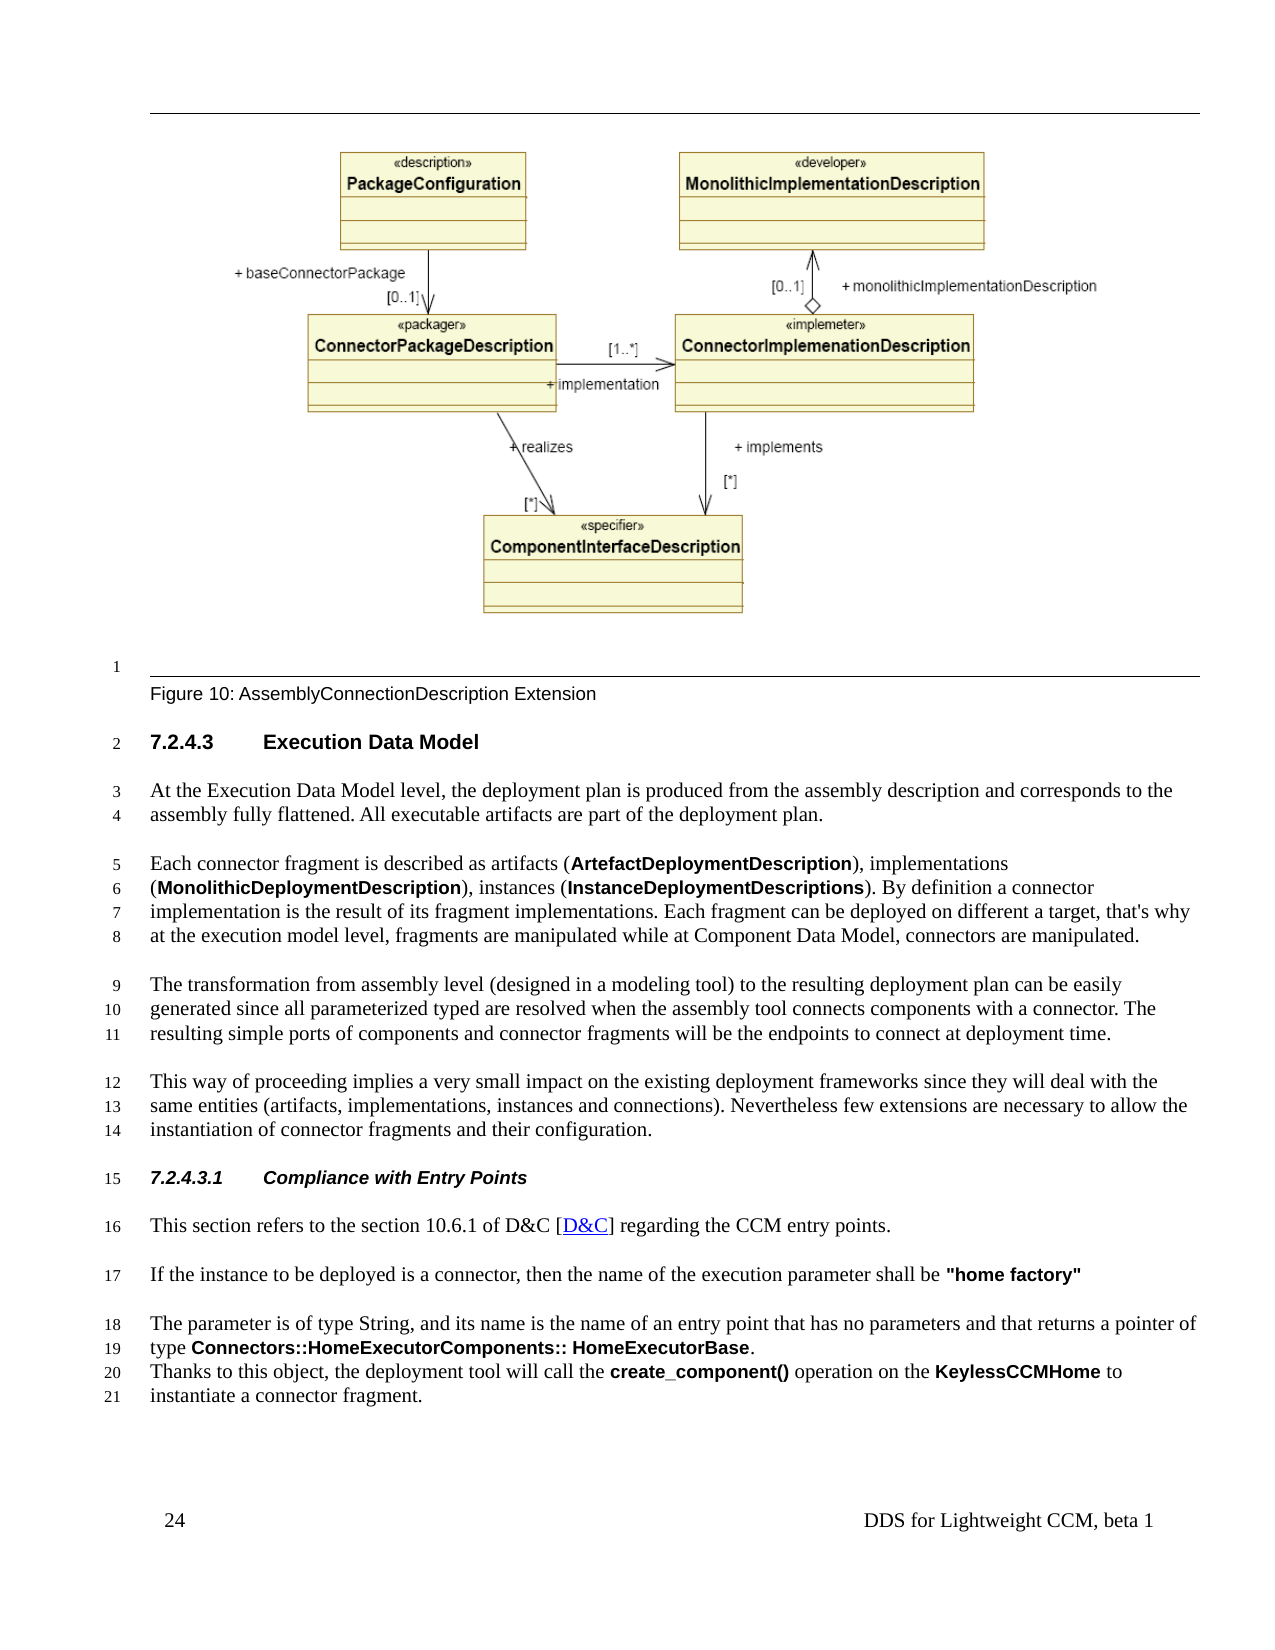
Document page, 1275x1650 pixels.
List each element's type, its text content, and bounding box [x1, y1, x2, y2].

picture [226, 125, 1154, 664]
text At the Execution Data Model level, the deployment plan is produced from the assembly description and corresponds to the assembly fully flattened. All executable artifacts are part of the deployment plan. [150, 778, 1200, 826]
subtitle Compliance with Entry Points [150, 1166, 1200, 1188]
text The transformation from assembly level (designed in a modeling tool) to the resulting deployment plan can be easily generated since all parameterized typed are resolved when the assembly tool connects components with a connector. The resulting simple ports of components and connector fragments will be the endpoints to connect at deployment time. [150, 972, 1200, 1044]
text This section refers to the section 10.6.1 of D&C [D&C] regarding the CCM entry points. [150, 1213, 1200, 1237]
text Each connector fragment is described as artifacts (ArtefactDeploymentDescription), implementations (MonolithicDeploymentDescription), instances (InstanceDeploymentDescriptions). By definition a connector implementation is the result of its fragment implementations. Each fragment can be deployed on different a target, that's why at the execution model level, fragments are manipulated while at Component Data Model, connectors are manipulated. [150, 851, 1200, 947]
text Figure 10: AssemblyConnectionDescription Extension [150, 682, 1200, 704]
text This way of proceeding implies a very small impact on the existing deployment frameworks since they will deal with the same entities (artifacts, implementations, instances and connections). Nevertheless few extensions are necessary to allow the instantiation of connector fragments and their configuration. [150, 1069, 1200, 1141]
subtitle Execution Data Model [150, 729, 1200, 753]
text The parameter is of type String, and its name is the name of an entry point that has no parameters and that returns a pointer of type Connectors::HomeExecutorComponents:: HomeExecutorBase. Thanks to this object, the deployment tool will call the create_component() operation on the KeylessCCMHome to instantiate a connector fragment. [150, 1311, 1200, 1407]
text If the instance to be deployed is a connector, then the name of the execution parameter shall be "home factory" [150, 1262, 1200, 1286]
